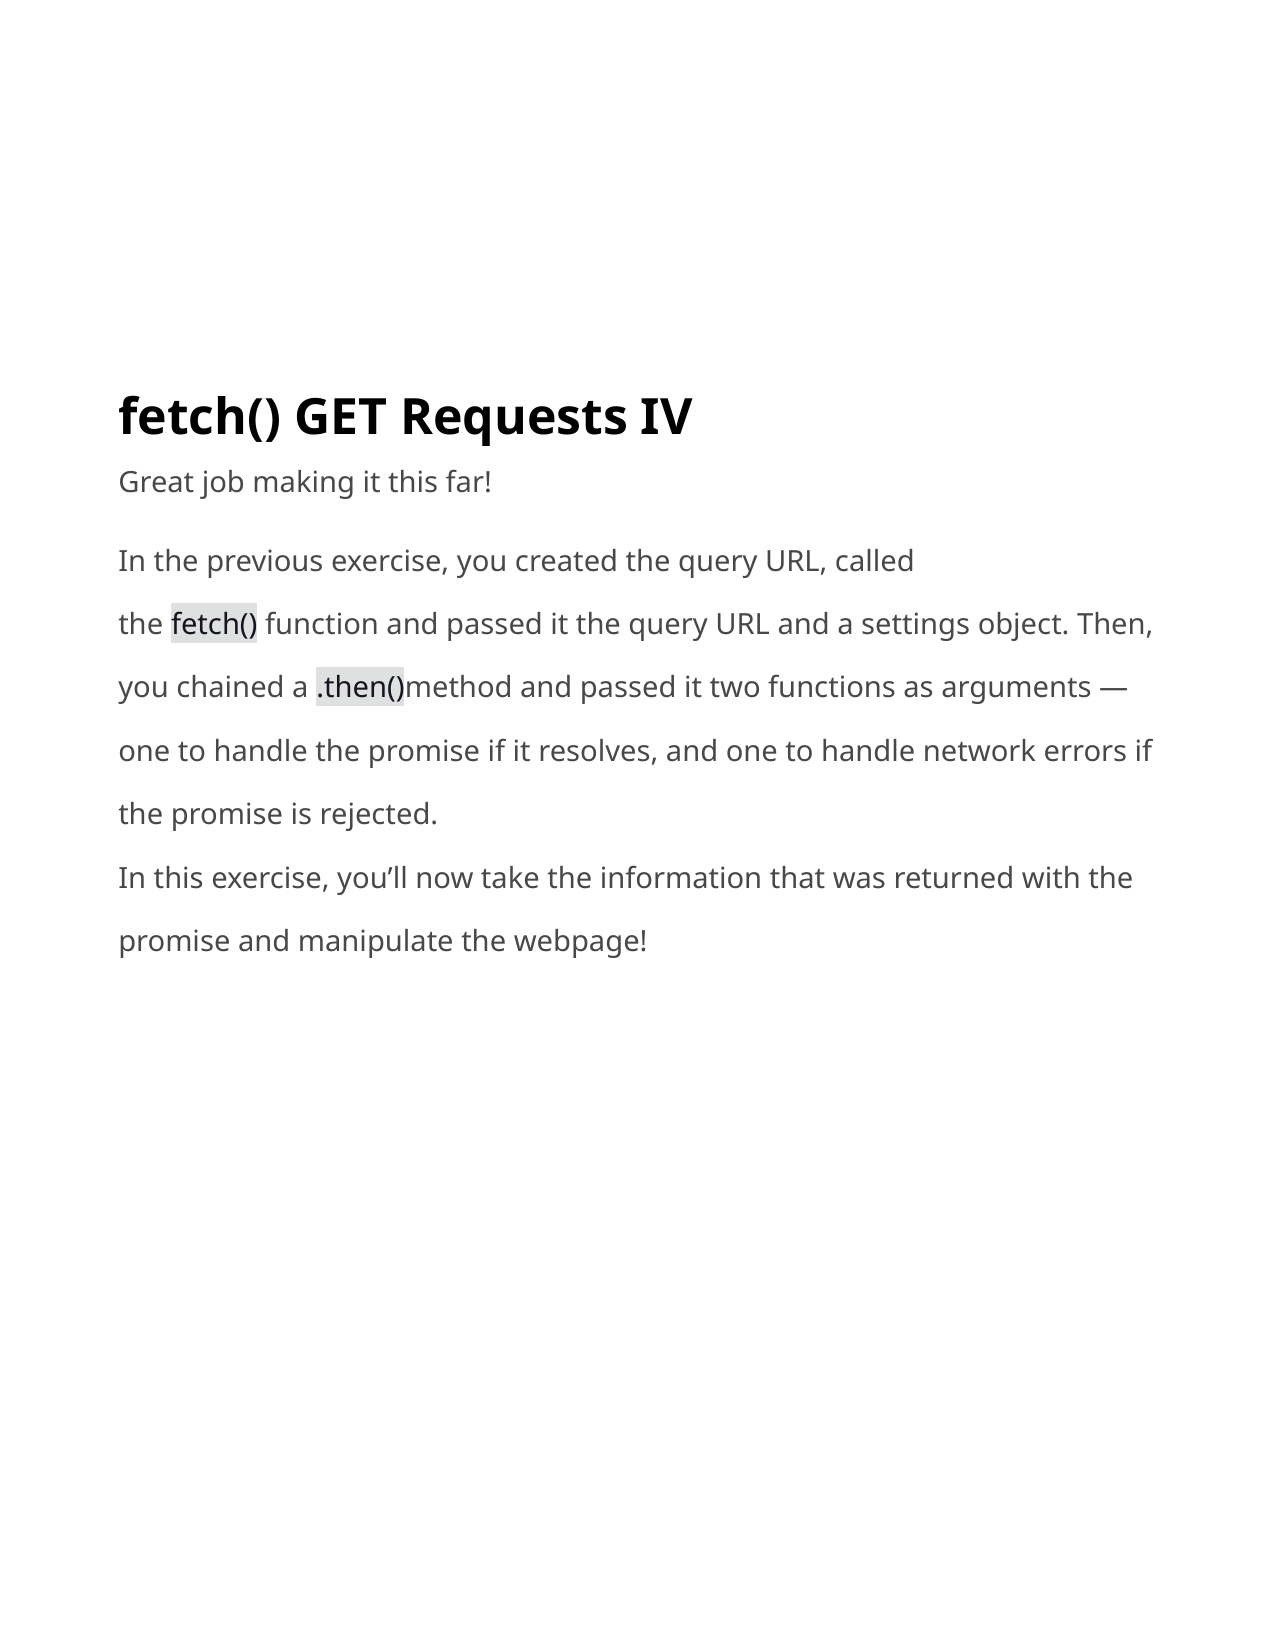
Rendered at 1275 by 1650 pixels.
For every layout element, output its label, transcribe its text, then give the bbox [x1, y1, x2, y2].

subtitle fetch() GET Requests IV [118, 381, 1157, 449]
text Great job making it this far! [118, 462, 1157, 501]
text In this exercise, you’ll now take the information that was returned with the promise and manipulate the webpage! [118, 857, 1157, 960]
text In the previous exercise, you created the query URL, called the fetch() function and passed it the query URL and a settings object. Then, you chained a .then()method and passed it two functions as arguments — one to handle the promise if it resolves, and one to handle network errors if the promise is rejected. [118, 540, 1157, 833]
